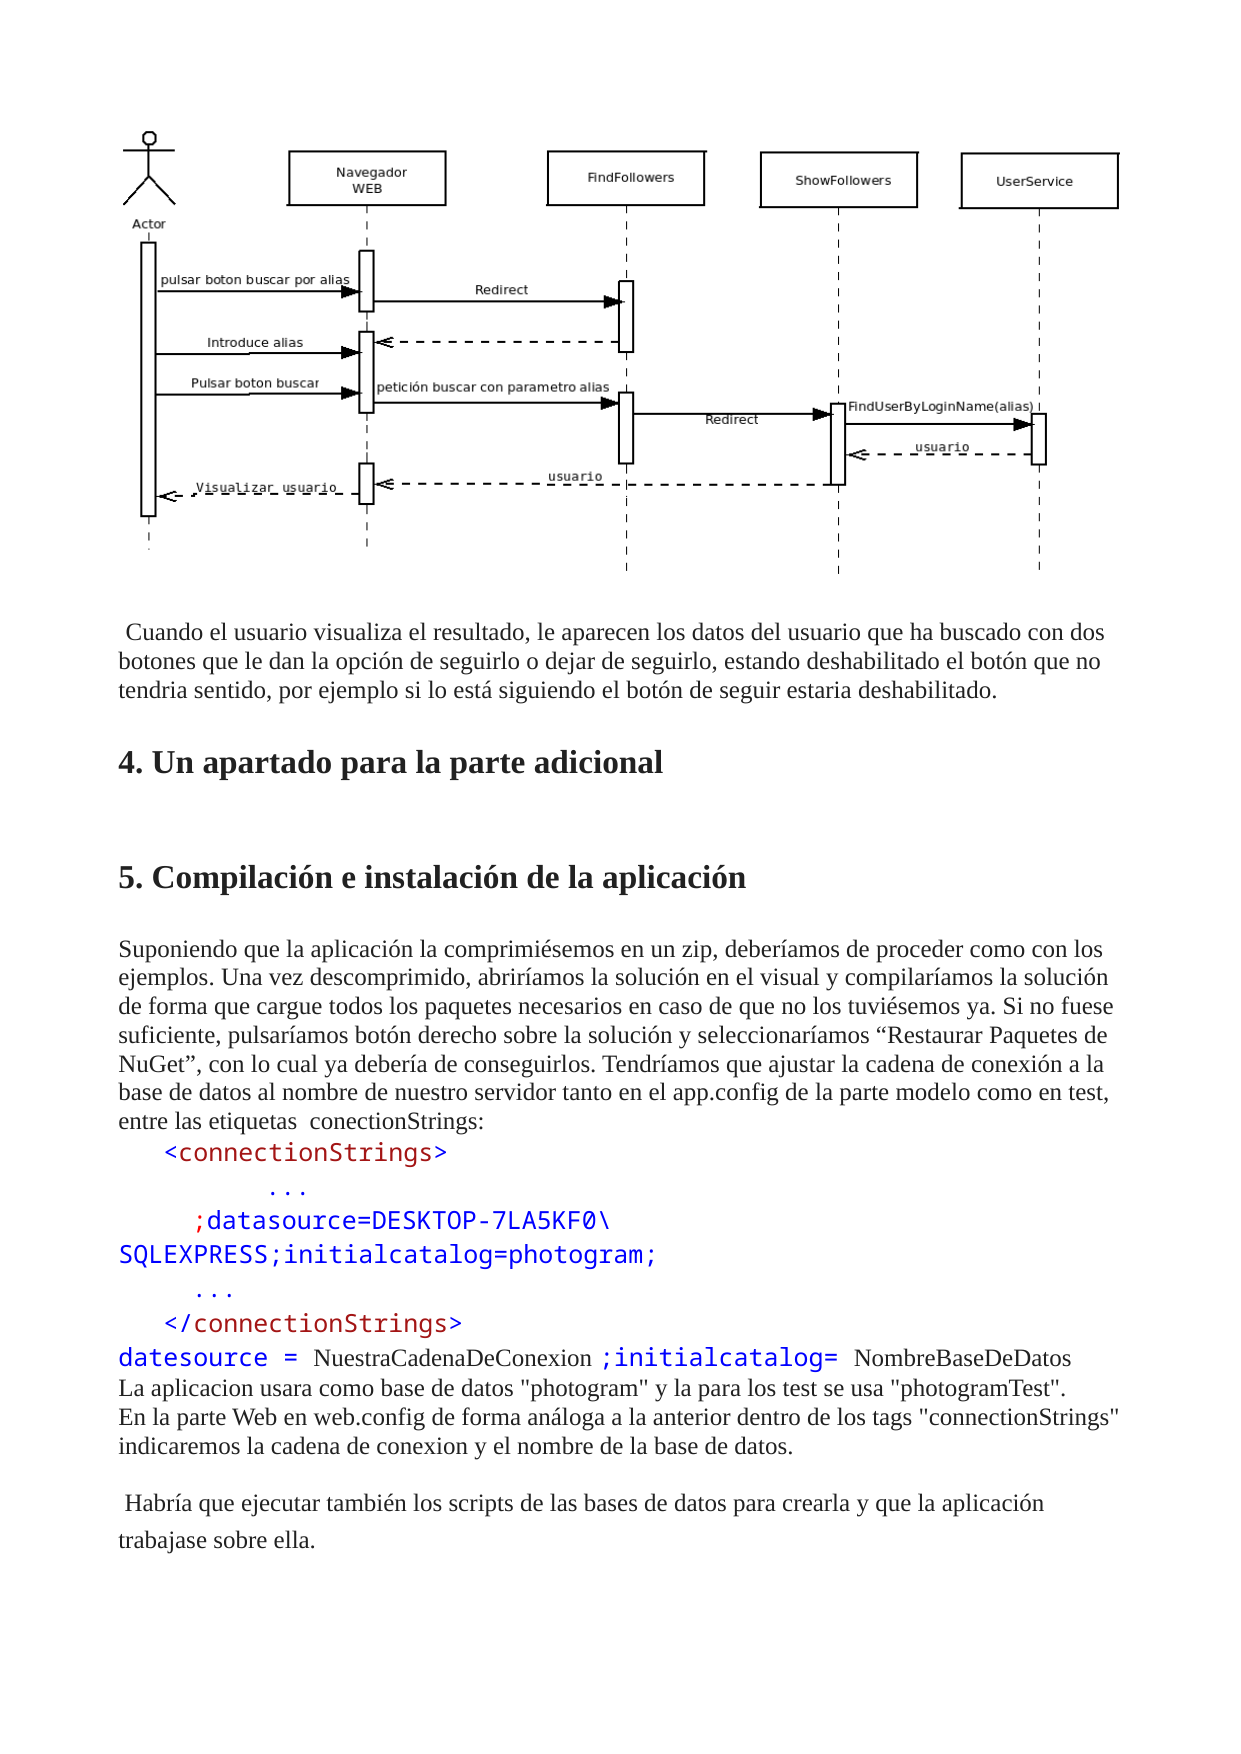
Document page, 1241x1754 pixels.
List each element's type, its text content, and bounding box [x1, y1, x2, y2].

text </connectionStrings> [118, 1305, 1122, 1339]
text datesource = NuestraCadenaDeConexion ;initialcatalog= NombreBaseDeDatos [118, 1339, 1122, 1373]
text En la parte Web en web.config de forma análoga a la anterior dentro de los tags "connectionStrings" indicaremos la cadena de conexion y el nombre de la base de datos. [118, 1402, 1122, 1459]
text <connectionStrings> [118, 1135, 1122, 1169]
text 5. Compilación e instalación de la aplicación [118, 857, 1122, 895]
text Habría que ejecutar también los scripts de las bases de datos para crearla y que la aplicación trabajase sobre ella. [118, 1488, 1122, 1555]
text 4. Un apartado para la parte adicional [118, 742, 1122, 780]
text Suponiendo que la aplicación la comprimiésemos en un zip, deberíamos de proceder como con los ejemplos. Una vez descomprimido, abriríamos la solución en el visual y compilaríamos la solución de forma que cargue todos los paquetes necesarios en caso de que no los tuviésemos ya. Si no fuese suficiente, pulsaríamos botón derecho sobre la solución y seleccionaríamos “Restaurar Paquetes de NuGet”, con lo cual ya debería de conseguirlos. Tendríamos que ajustar la cadena de conexión a la base de datos al nombre de nuestro servidor tanto en el app.config de la parte modelo como en test, entre las etiquetas conectionStrings: [118, 934, 1122, 1135]
text ... [118, 1271, 1122, 1305]
text ;datasource=DESKTOP-7LA5KF0\SQLEXPRESS;initialcatalog=photogram; [118, 1203, 1122, 1271]
picture [118, 118, 1123, 579]
text La aplicacion usara como base de datos "photogram" y la para los test se usa "photogramTest". [118, 1373, 1122, 1402]
text Cuando el usuario visualiza el resultado, le aparecen los datos del usuario que ha buscado con dos botones que le dan la opción de seguirlo o dejar de seguirlo, estando deshabilitado el botón que no tendria sentido, por ejemplo si lo está siguiendo el botón de seguir estaria deshabilitado. [118, 613, 1122, 704]
text ... [118, 1169, 1122, 1203]
